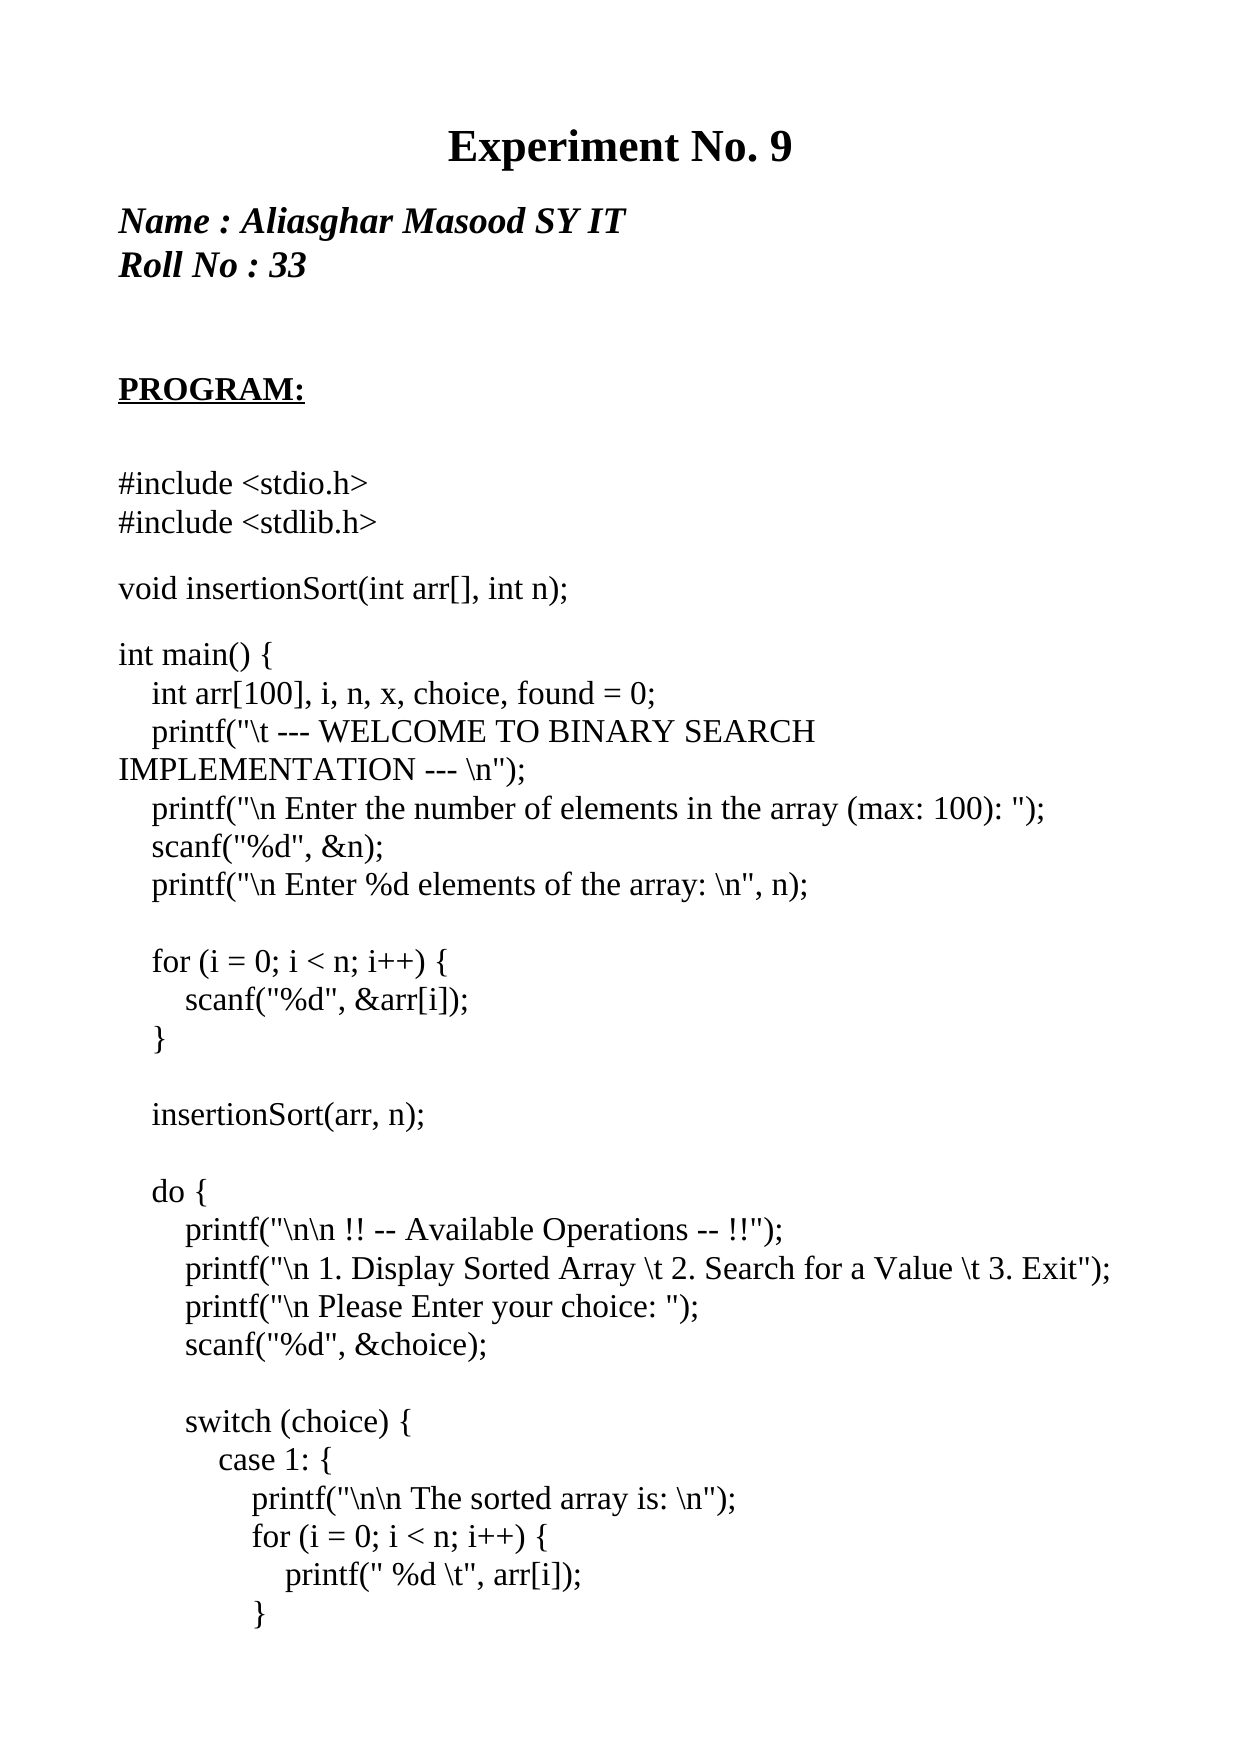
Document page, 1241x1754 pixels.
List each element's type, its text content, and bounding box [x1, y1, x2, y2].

text scanf("%d", &choice); [118, 1324, 1122, 1363]
text for (i = 0; i < n; i++) { [118, 1516, 1122, 1554]
text int main() { [118, 634, 1122, 673]
text for (i = 0; i < n; i++) { [118, 941, 1122, 979]
text printf("\n 1. Display Sorted Array \t 2. Search for a Value \t 3. Exit"); [118, 1248, 1122, 1286]
text Roll No : 33 [118, 242, 1122, 285]
text printf("\t --- WELCOME TO BINARY SEARCH IMPLEMENTATION --- \n"); [118, 711, 1122, 788]
text int arr[100], i, n, x, choice, found = 0; [118, 673, 1122, 711]
text printf(" %d \t", arr[i]); [118, 1554, 1122, 1593]
text void insertionSort(int arr[], int n); [118, 568, 1122, 607]
text scanf("%d", &n); [118, 826, 1122, 864]
text Experiment No. 9 [118, 118, 1122, 171]
text #include <stdio.h> [118, 463, 1122, 502]
text printf("\n Please Enter your choice: "); [118, 1286, 1122, 1324]
text case 1: { [118, 1439, 1122, 1478]
text } [118, 1593, 1122, 1631]
text #include <stdlib.h> [118, 502, 1122, 540]
text PROGRAM: [118, 369, 1122, 407]
text printf("\n Enter %d elements of the array: \n", n); [118, 864, 1122, 903]
text switch (choice) { [118, 1401, 1122, 1439]
text printf("\n\n The sorted array is: \n"); [118, 1478, 1122, 1516]
text do { [118, 1171, 1122, 1209]
text printf("\n\n !! -- Available Operations -- !!"); [118, 1209, 1122, 1248]
text } [118, 1018, 1122, 1056]
text Name : Aliasghar Masood SY IT [118, 199, 1122, 242]
text scanf("%d", &arr[i]); [118, 979, 1122, 1018]
text printf("\n Enter the number of elements in the array (max: 100): "); [118, 788, 1122, 826]
text insertionSort(arr, n); [118, 1094, 1122, 1133]
